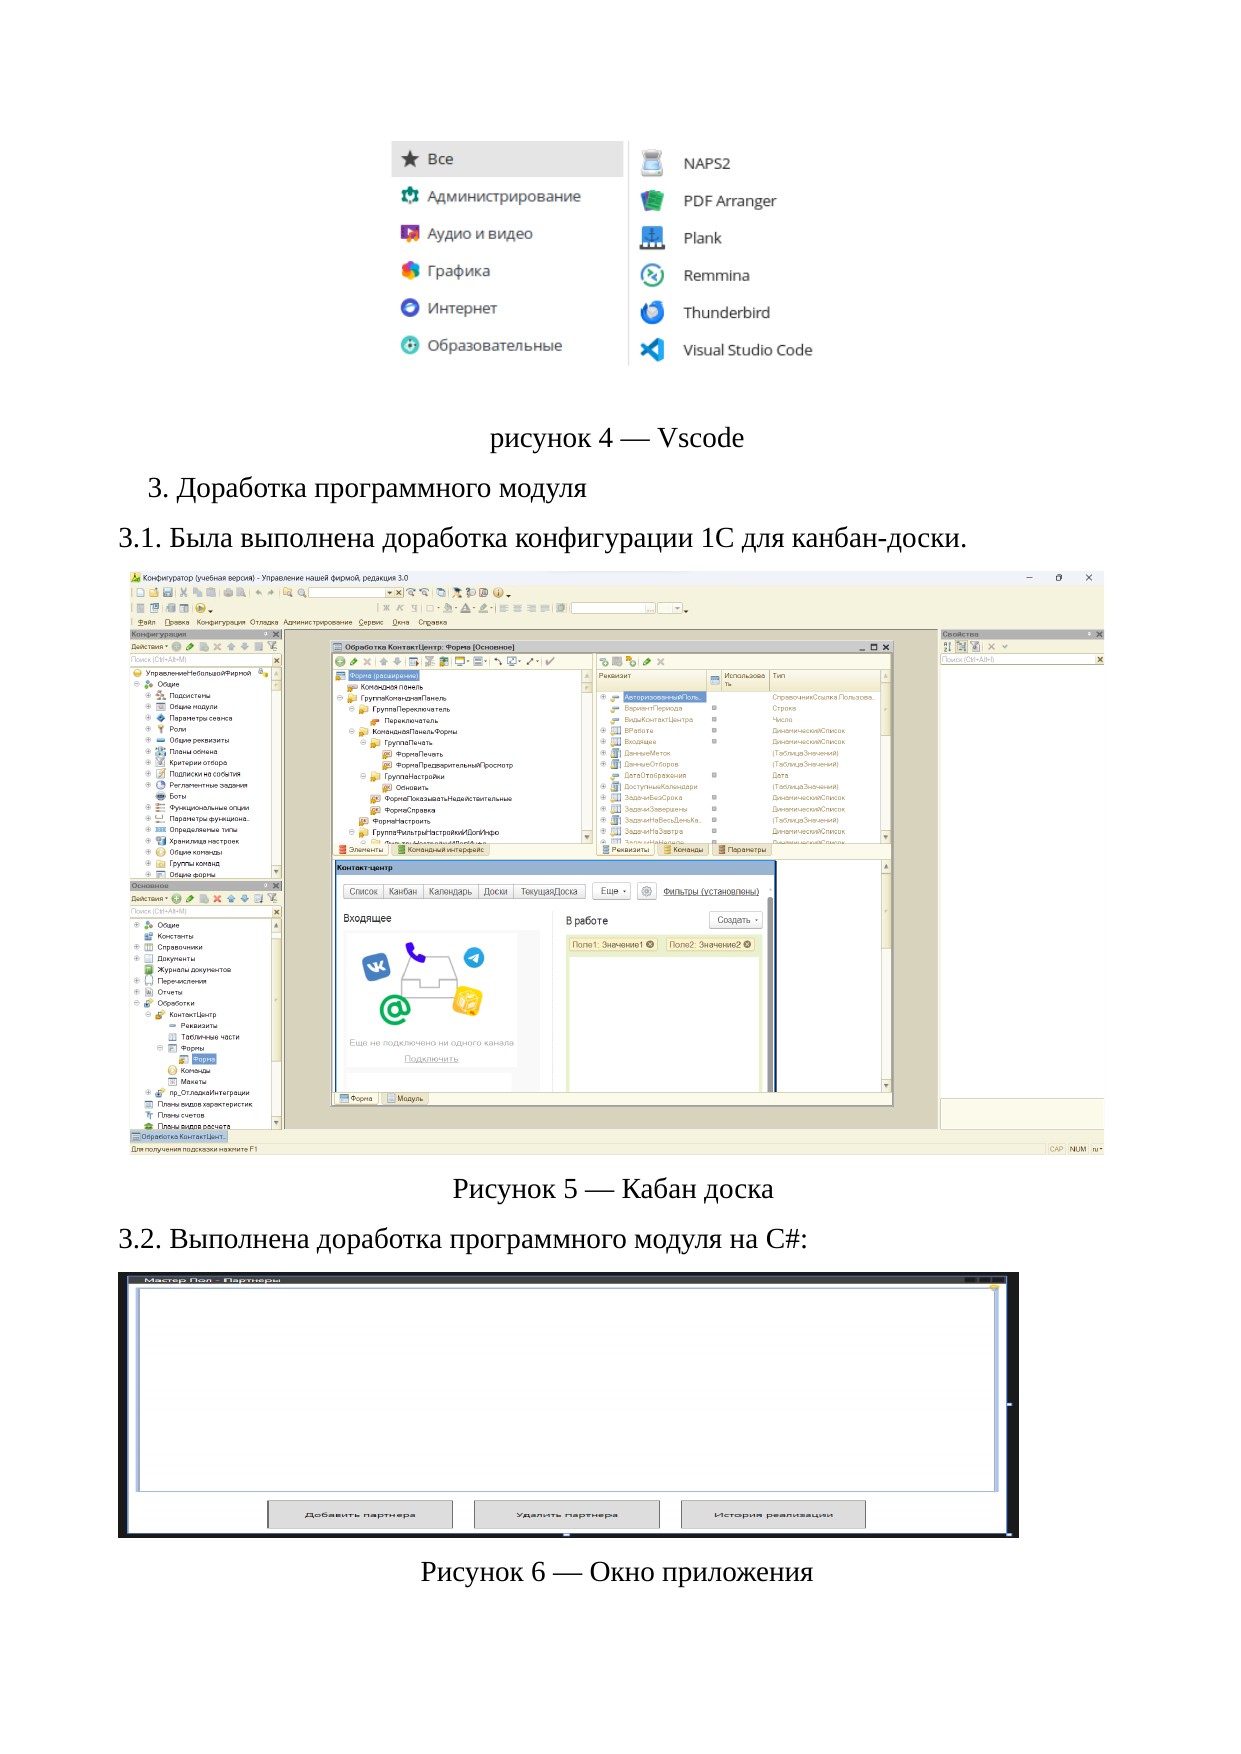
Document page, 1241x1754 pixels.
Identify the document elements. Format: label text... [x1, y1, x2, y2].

list рисунок 4 — Vscode [118, 420, 1116, 453]
list 3.2. Выполнена доработка программного модуля на C#: [118, 1222, 1116, 1255]
picture [387, 141, 839, 366]
list 3. Доработка программного модуля [118, 470, 1116, 504]
list Рисунок 6 — Окно приложения [118, 1554, 1116, 1588]
picture [118, 1272, 1019, 1538]
list 3.1. Была выполнена доработка конфигурации 1С для канбан-доски. [118, 521, 1116, 554]
picture [129, 571, 1105, 1155]
list Рисунок 5 — Кабан доска [118, 1171, 1116, 1205]
